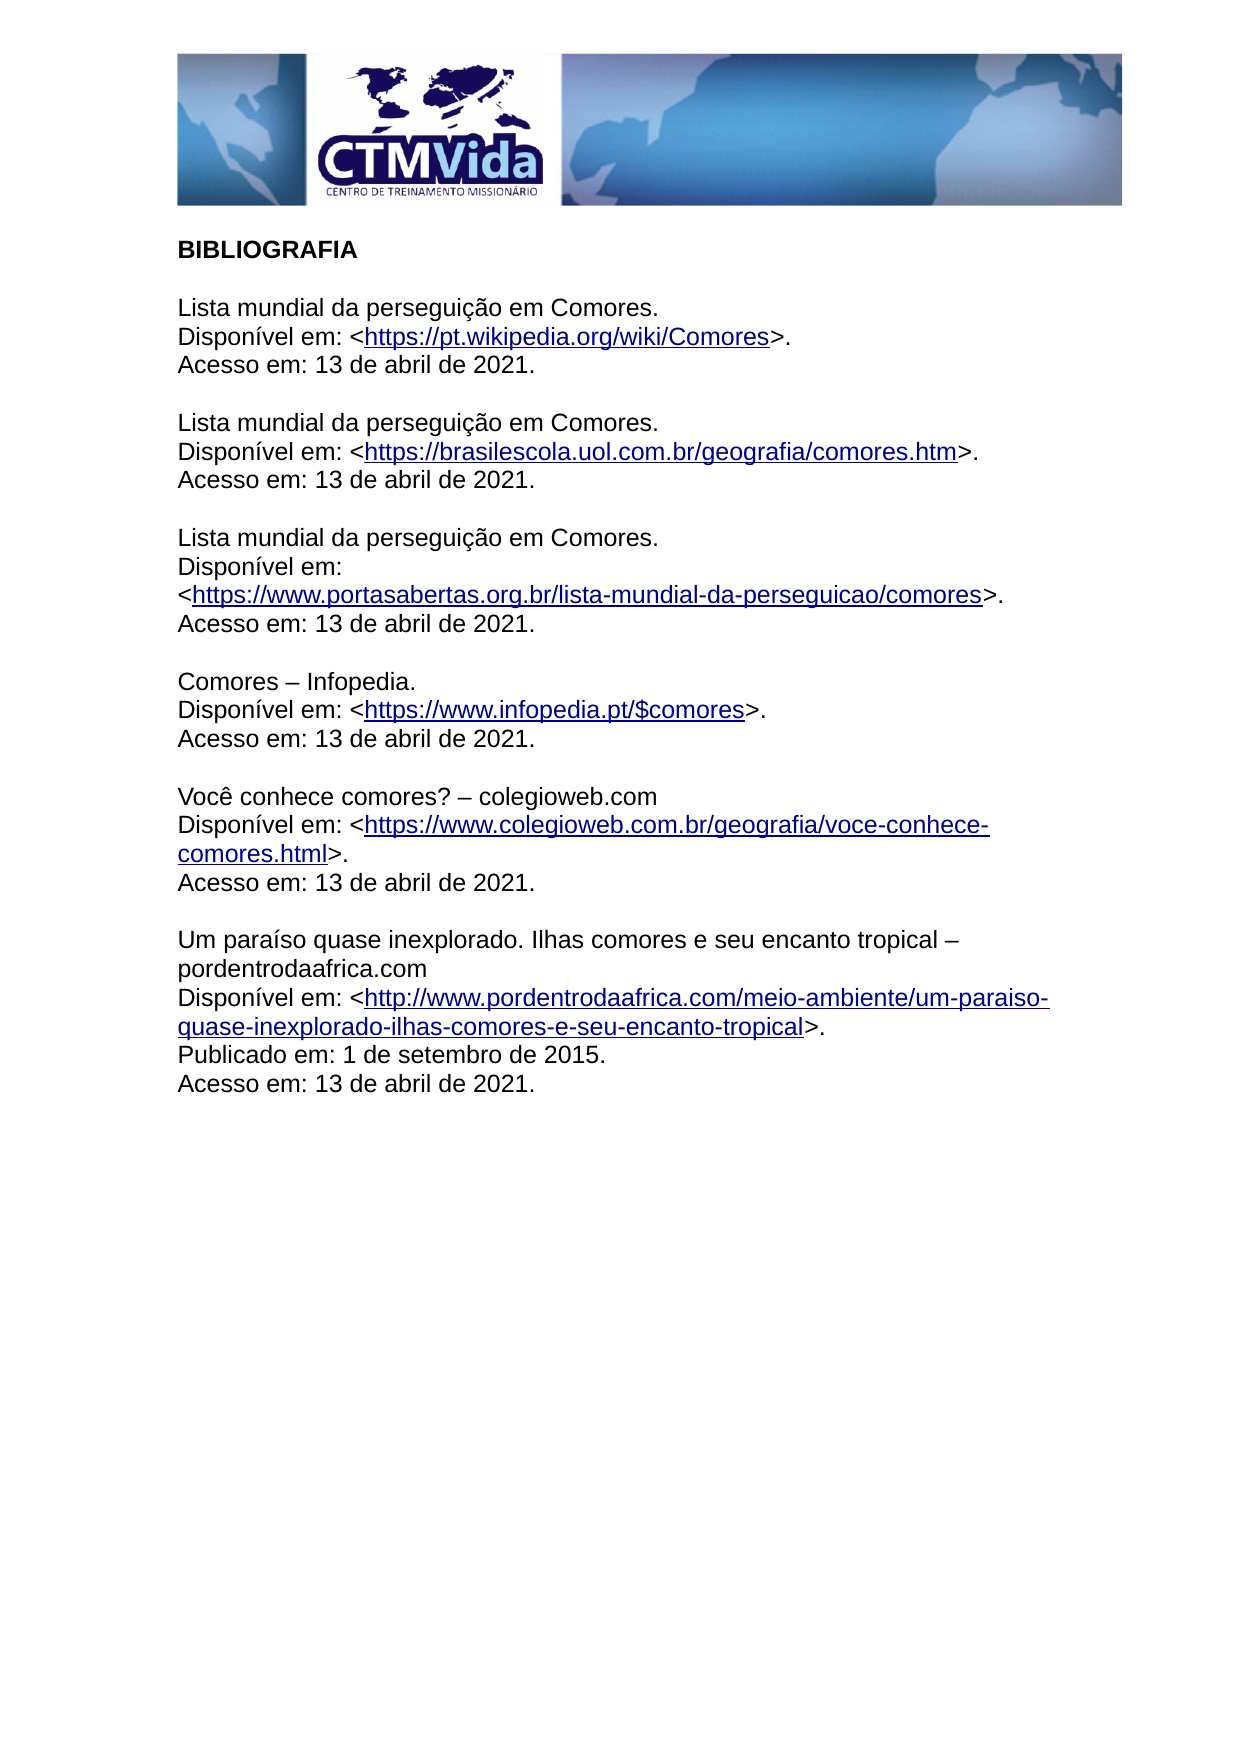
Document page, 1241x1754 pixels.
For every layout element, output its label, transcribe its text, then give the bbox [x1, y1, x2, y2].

text Lista mundial da perseguição em Comores. [177, 523, 1122, 552]
text Disponível em: <https://pt.wikipedia.org/wiki/Comores>. [177, 322, 1122, 350]
text Um paraíso quase inexplorado. Ilhas comores e seu encanto tropical – pordentrodaafrica.com [177, 925, 1122, 983]
text Acesso em: 13 de abril de 2021. [177, 465, 1122, 494]
text Você conhece comores? – colegioweb.com [177, 782, 1122, 810]
text Acesso em: 13 de abril de 2021. [177, 724, 1122, 753]
text Disponível em: <http://www.pordentrodaafrica.com/meio-ambiente/um-paraiso-quase-inexplorado-ilhas-comores-e-seu-encanto-tropical>. [177, 983, 1122, 1040]
text Disponível em: <https://www.colegioweb.com.br/geografia/voce-conhece-comores.html>. [177, 810, 1122, 868]
text Disponível em: <https://brasilescola.uol.com.br/geografia/comores.htm>. [177, 437, 1122, 465]
text Acesso em: 13 de abril de 2021. [177, 1069, 1122, 1098]
text Disponível em: <https://www.infopedia.pt/$comores>. [177, 695, 1122, 724]
text Disponível em: <https://www.portasabertas.org.br/lista-mundial-da-perseguicao/comores>. [177, 552, 1122, 609]
text Comores – Infopedia. [177, 667, 1122, 695]
text Lista mundial da perseguição em Comores. [177, 293, 1122, 322]
text Lista mundial da perseguição em Comores. [177, 408, 1122, 437]
picture [177, 53, 1123, 206]
text Acesso em: 13 de abril de 2021. [177, 350, 1122, 379]
text BIBLIOGRAFIA [177, 235, 1122, 264]
text Publicado em: 1 de setembro de 2015. [177, 1040, 1122, 1069]
text Acesso em: 13 de abril de 2021. [177, 868, 1122, 897]
text Acesso em: 13 de abril de 2021. [177, 609, 1122, 638]
